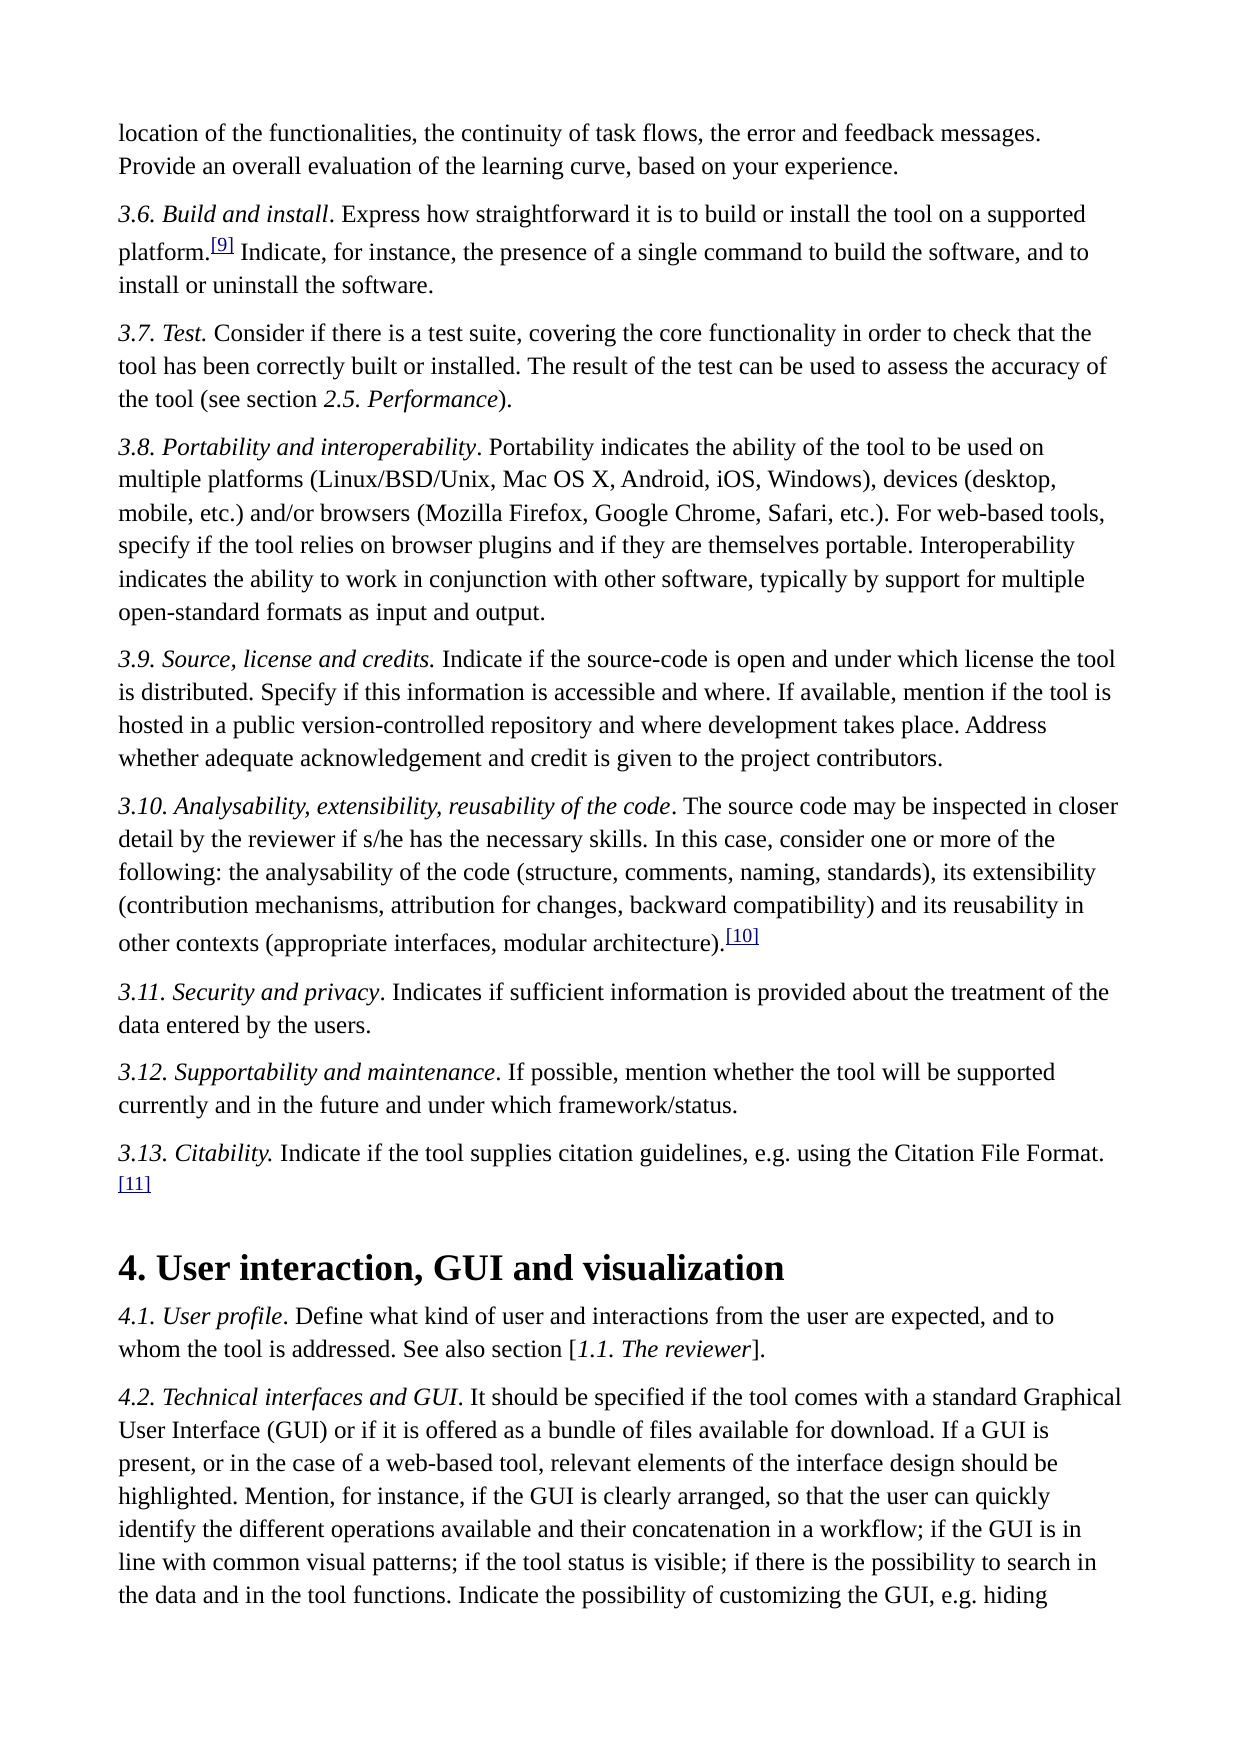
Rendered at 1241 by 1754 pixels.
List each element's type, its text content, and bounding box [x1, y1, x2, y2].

text 3.11. Security and privacy. Indicates if sufficient information is provided about the treatment of the data entered by the users. [118, 977, 1122, 1039]
subtitle 4. User interaction, GUI and visualization [118, 1246, 1122, 1289]
text 4.1. User profile. Define what kind of user and interactions from the user are expected, and to whom the tool is addressed. See also section [1.1. The reviewer]. [118, 1301, 1122, 1363]
text 3.12. Supportability and maintenance. If possible, mention whether the tool will be supported currently and in the future and under which framework/status. [118, 1057, 1122, 1119]
text 3.7. Test. Consider if there is a test suite, covering the core functionality in order to check that the tool has been correctly built or installed. The result of the test can be used to assess the accuracy of the tool (see section 2.5. Performance). [118, 318, 1122, 413]
text 3.9. Source, license and credits. Indicate if the source-code is open and under which license the tool is distributed. Specify if this information is accessible and where. If available, mention if the tool is hosted in a public version-controlled repository and where development takes place. Address whether adequate acknowledgement and credit is given to the project contributors. [118, 644, 1122, 772]
text location of the functionalities, the continuity of task flows, the error and feedback messages. Provide an overall evaluation of the learning curve, based on your experience. [118, 118, 1122, 180]
text 3.8. Portability and interoperability. Portability indicates the ability of the tool to be used on multiple platforms (Linux/BSD/Unix, Mac OS X, Android, iOS, Windows), devices (desktop, mobile, etc.) and/or browsers (Mozilla Firefox, Google Chrome, Safari, etc.). For web-based tools, specify if the tool relies on browser plugins and if they are themselves portable. Interoperability indicates the ability to work in conjunction with other software, typically by support for multiple open-standard formats as input and output. [118, 432, 1122, 625]
text 3.13. Citability. Indicate if the tool supplies citation guidelines, e.g. using the Citation File Format.[11] [118, 1138, 1122, 1205]
text 4.2. Technical interfaces and GUI. It should be specified if the tool comes with a standard Graphical User Interface (GUI) or if it is offered as a bundle of files available for download. If a GUI is present, or in the case of a web-based tool, relevant elements of the interface design should be highlighted. Mention, for instance, if the GUI is clearly arranged, so that the user can quickly identify the different operations available and their concatenation in a workflow; if the GUI is in line with common visual patterns; if the tool status is visible; if there is the possibility to search in the data and in the tool functions. Indicate the possibility of customizing the GUI, e.g. hiding [118, 1382, 1122, 1609]
text 3.10. Analysability, extensibility, reusability of the code. The source code may be inspected in closer detail by the reviewer if s/he has the necessary skills. In this case, consider one or more of the following: the analysability of the code (structure, comments, naming, standards), its extensibility (contribution mechanisms, attribution for changes, backward compatibility) and its reusability in other contexts (appropriate interfaces, modular architecture).[10] [118, 791, 1122, 957]
text 3.6. Build and install. Express how straightforward it is to build or install the tool on a supported platform.[9] Indicate, for instance, the presence of a single command to build the software, and to install or uninstall the software. [118, 199, 1122, 299]
